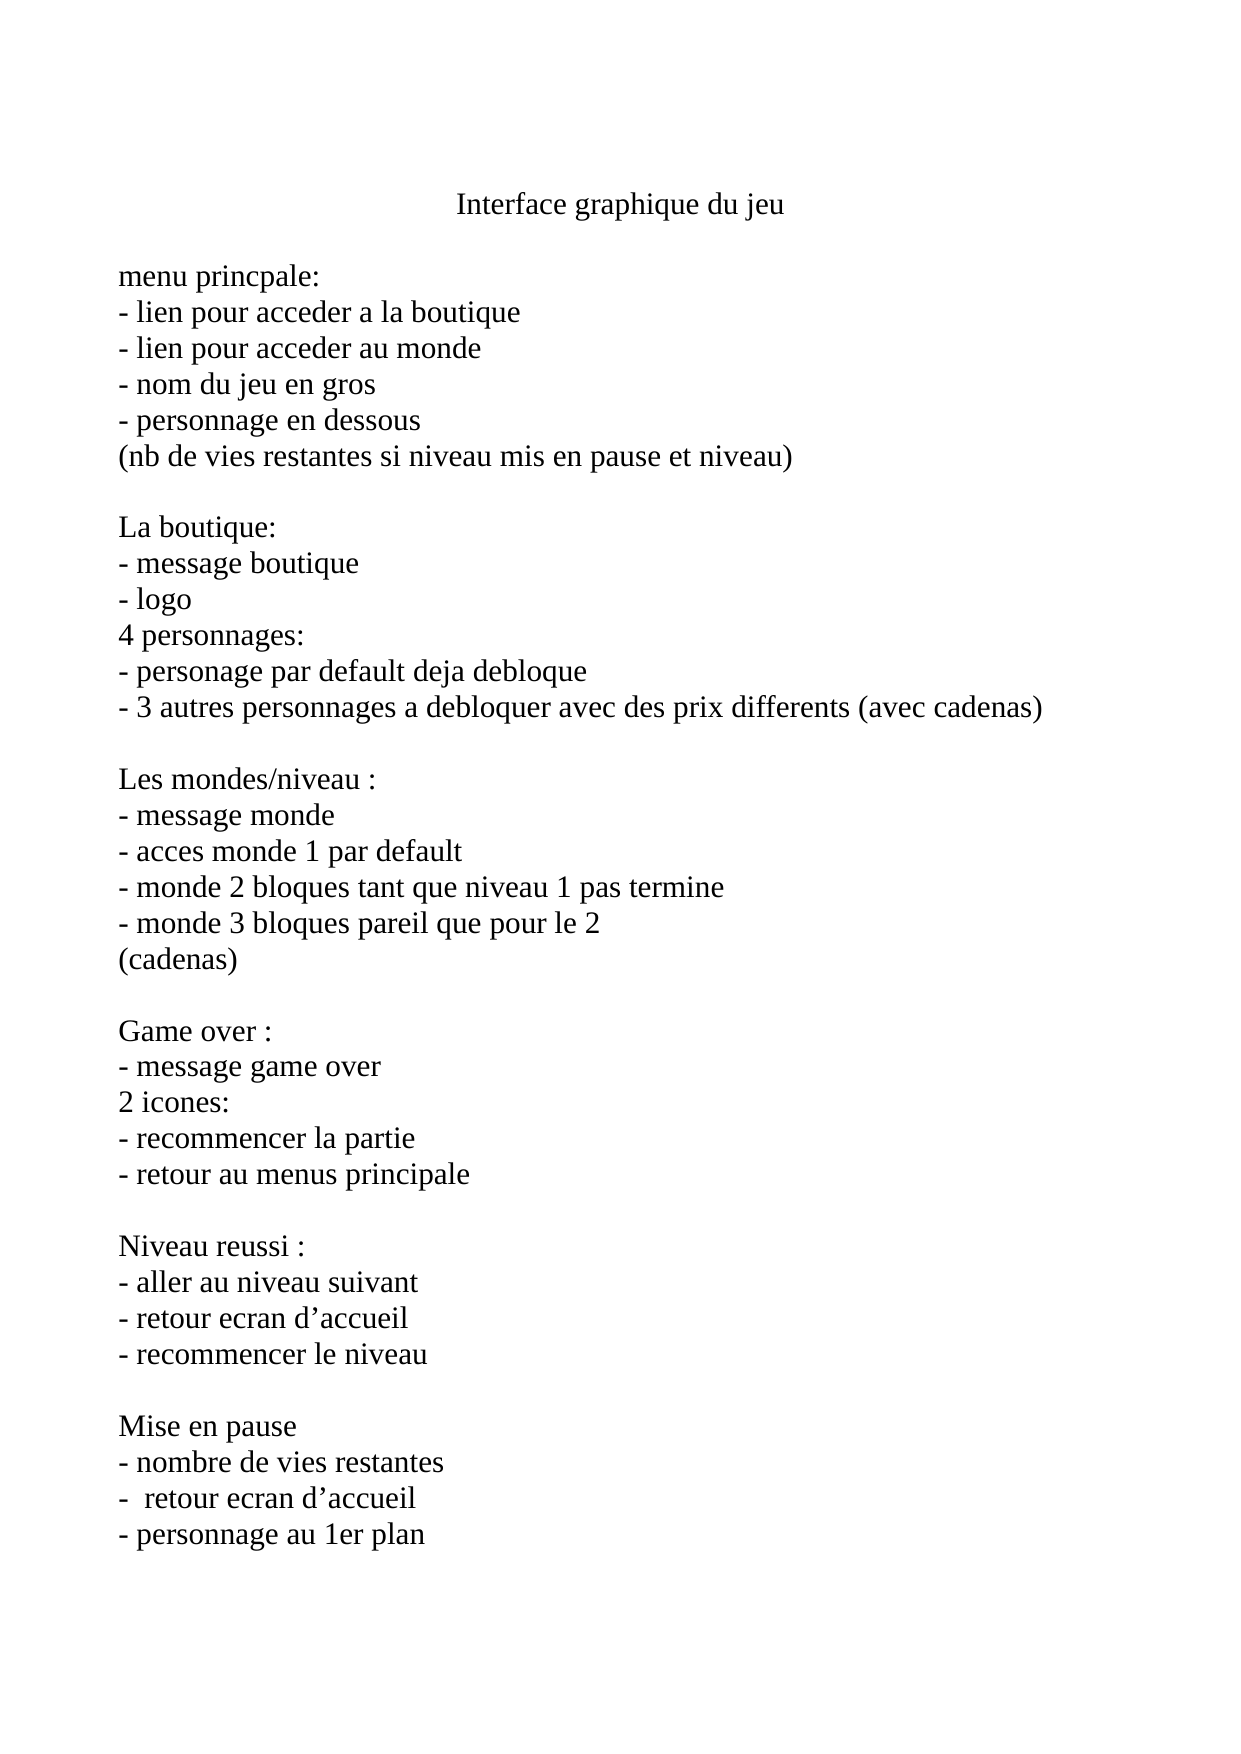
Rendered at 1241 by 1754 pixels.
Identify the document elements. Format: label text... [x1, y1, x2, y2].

text - recommencer la partie [118, 1119, 1122, 1156]
text - message game over [118, 1048, 1122, 1084]
text Game over : [118, 1012, 1122, 1048]
text - personnage en dessous [118, 401, 1122, 437]
text - nombre de vies restantes [118, 1443, 1122, 1479]
text - nom du jeu en gros [118, 365, 1122, 401]
text - retour ecran d’accueil [118, 1479, 1122, 1515]
text - lien pour acceder a la boutique [118, 293, 1122, 329]
text - 3 autres personnages a debloquer avec des prix differents (avec cadenas) [118, 688, 1122, 724]
text - logo [118, 581, 1122, 616]
text - aller au niveau suivant [118, 1263, 1122, 1299]
text - personage par default deja debloque [118, 652, 1122, 688]
text menu princpale: [118, 257, 1122, 293]
text 2 icones: [118, 1084, 1122, 1119]
text - message boutique [118, 544, 1122, 581]
text Niveau reussi : [118, 1227, 1122, 1263]
text - monde 3 bloques pareil que pour le 2 [118, 904, 1122, 940]
text - retour au menus principale [118, 1156, 1122, 1191]
text (nb de vies restantes si niveau mis en pause et niveau) [118, 437, 1122, 473]
text 4 personnages: [118, 616, 1122, 652]
text Les mondes/niveau : [118, 760, 1122, 796]
text - monde 2 bloques tant que niveau 1 pas termine [118, 868, 1122, 904]
text Mise en pause [118, 1407, 1122, 1443]
text La boutique: [118, 509, 1122, 544]
text (cadenas) [118, 940, 1122, 976]
text - recommencer le niveau [118, 1335, 1122, 1371]
text - acces monde 1 par default [118, 832, 1122, 868]
text - lien pour acceder au monde [118, 329, 1122, 365]
text - personnage au 1er plan [118, 1515, 1122, 1551]
text - retour ecran d’accueil [118, 1299, 1122, 1335]
text Interface graphique du jeu [118, 185, 1122, 221]
text - message monde [118, 796, 1122, 832]
